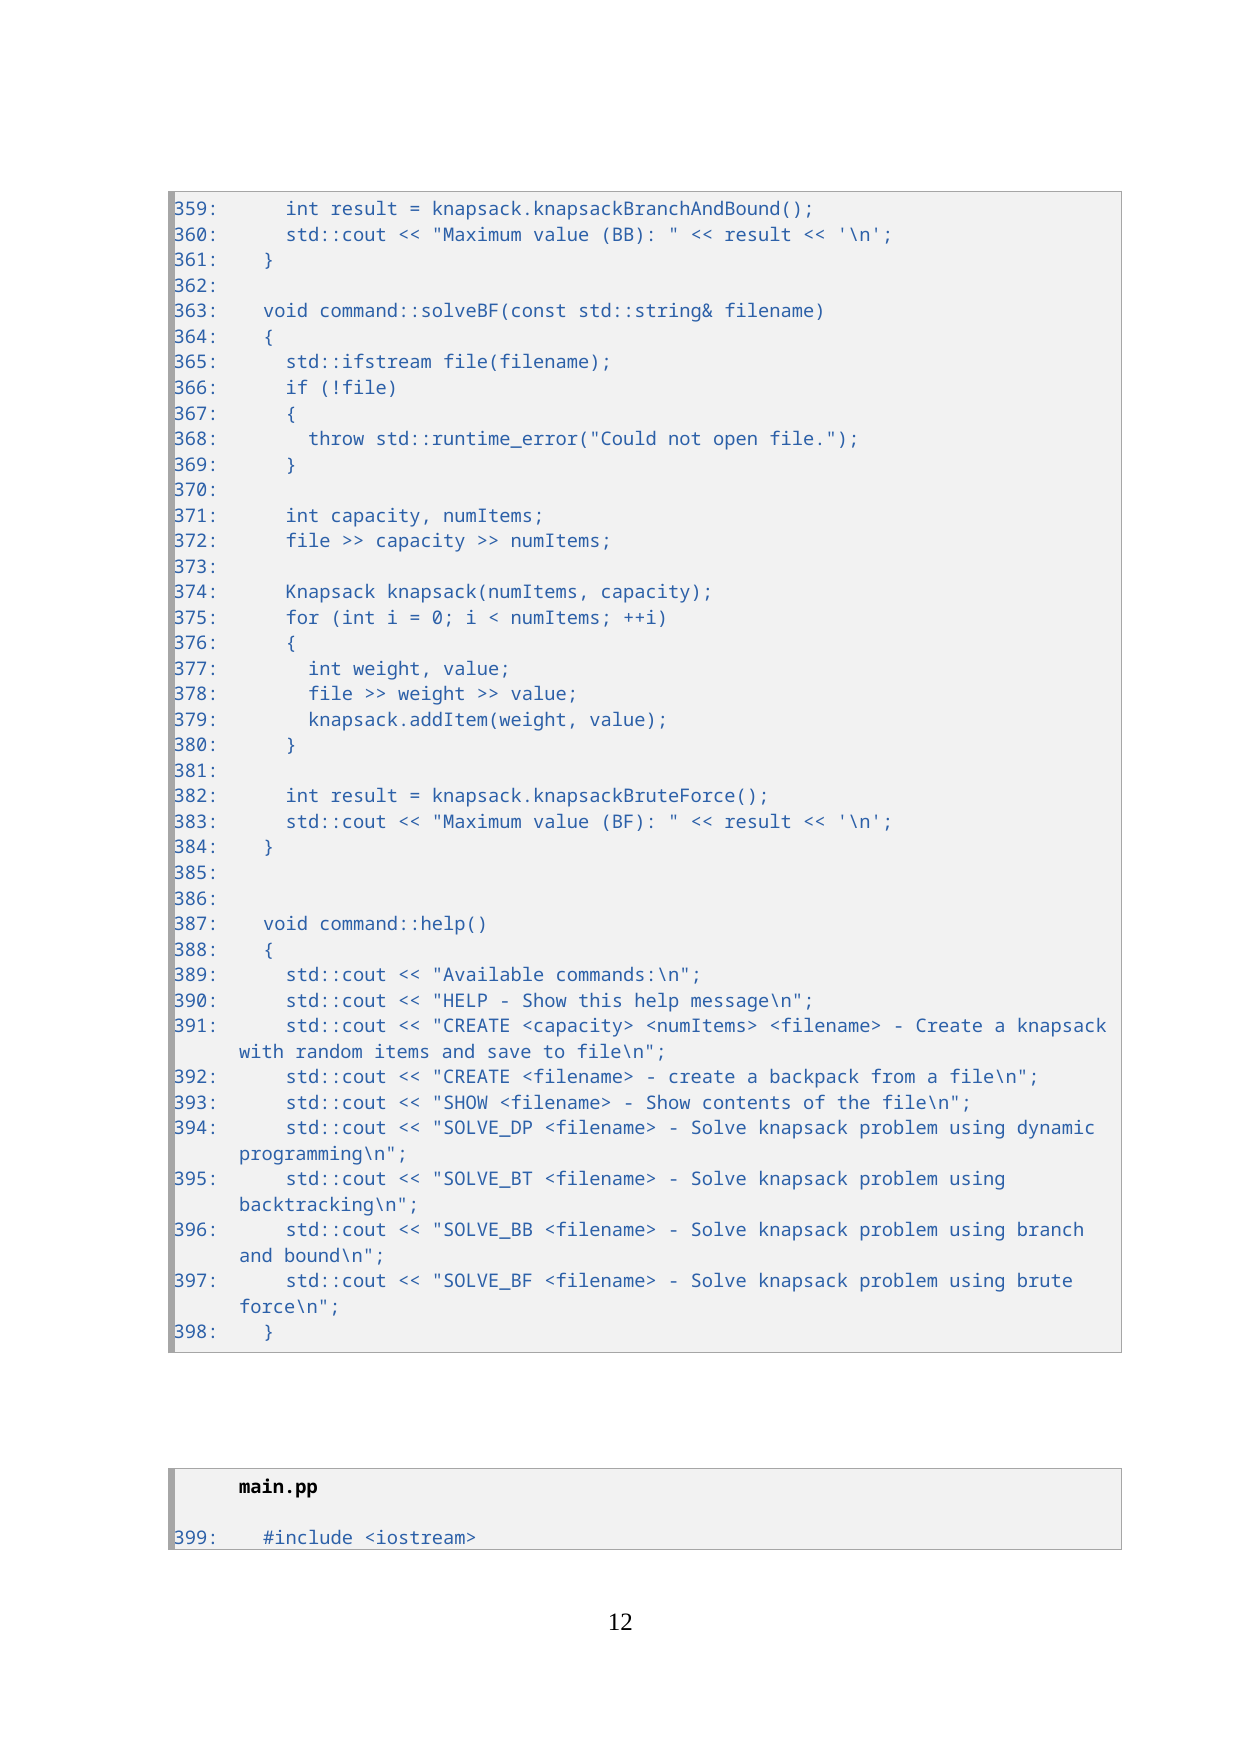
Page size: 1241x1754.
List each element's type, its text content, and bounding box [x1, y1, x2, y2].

list } [175, 828, 1121, 854]
list int result = knapsack.knapsackBruteForce(); [175, 777, 1121, 803]
list std::cout << "Maximum value (BF): " << result << '\n'; [175, 803, 1121, 828]
list std::cout << "CREATE <filename> - create a backpack from a file\n"; [175, 1058, 1121, 1084]
list { [175, 931, 1121, 956]
list #include <iostream> [175, 1519, 1121, 1549]
list file >> capacity >> numItems; [175, 522, 1121, 548]
list std::cout << "SOLVE_DP <filename> - Solve knapsack problem using dynamic programming\n"; [175, 1109, 1121, 1160]
list file >> weight >> value; [175, 675, 1121, 701]
list } [175, 726, 1121, 752]
list { [175, 624, 1121, 650]
list std::cout << "SHOW <filename> - Show contents of the file\n"; [175, 1084, 1121, 1109]
list int weight, value; [175, 650, 1121, 675]
list std::ifstream file(filename); [175, 344, 1121, 369]
list throw std::runtime_error("Could not open file."); [175, 420, 1121, 446]
list std::cout << "HELP - Show this help message\n"; [175, 982, 1121, 1007]
list std::cout << "SOLVE_BF <filename> - Solve knapsack problem using brute force\n"; [175, 1262, 1121, 1313]
list int result = knapsack.knapsackBranchAndBound(); [175, 192, 1121, 216]
list } [175, 446, 1121, 471]
list { [175, 395, 1121, 420]
list void command::solveBF(const std::string& filename) [175, 293, 1121, 318]
list std::cout << "SOLVE_BB <filename> - Solve knapsack problem using branch and bound\n"; [175, 1211, 1121, 1262]
list std::cout << "Maximum value (BB): " << result << '\n'; [175, 216, 1121, 242]
list knapsack.addItem(weight, value); [175, 701, 1121, 726]
list void command::help() [175, 905, 1121, 931]
list std::cout << "SOLVE_BT <filename> - Solve knapsack problem using backtracking\n"; [175, 1160, 1121, 1211]
list main.pp [175, 1469, 1121, 1494]
list Knapsack knapsack(numItems, capacity); [175, 573, 1121, 599]
list } [175, 1313, 1121, 1352]
list { [175, 318, 1121, 344]
list } [175, 242, 1121, 267]
list std::cout << "CREATE <capacity> <numItems> <filename> - Create a knapsack with random items and save to file\n"; [175, 1007, 1121, 1058]
list for (int i = 0; i < numItems; ++i) [175, 599, 1121, 624]
list int capacity, numItems; [175, 497, 1121, 522]
list std::cout << "Available commands:\n"; [175, 956, 1121, 982]
list if (!file) [175, 369, 1121, 395]
